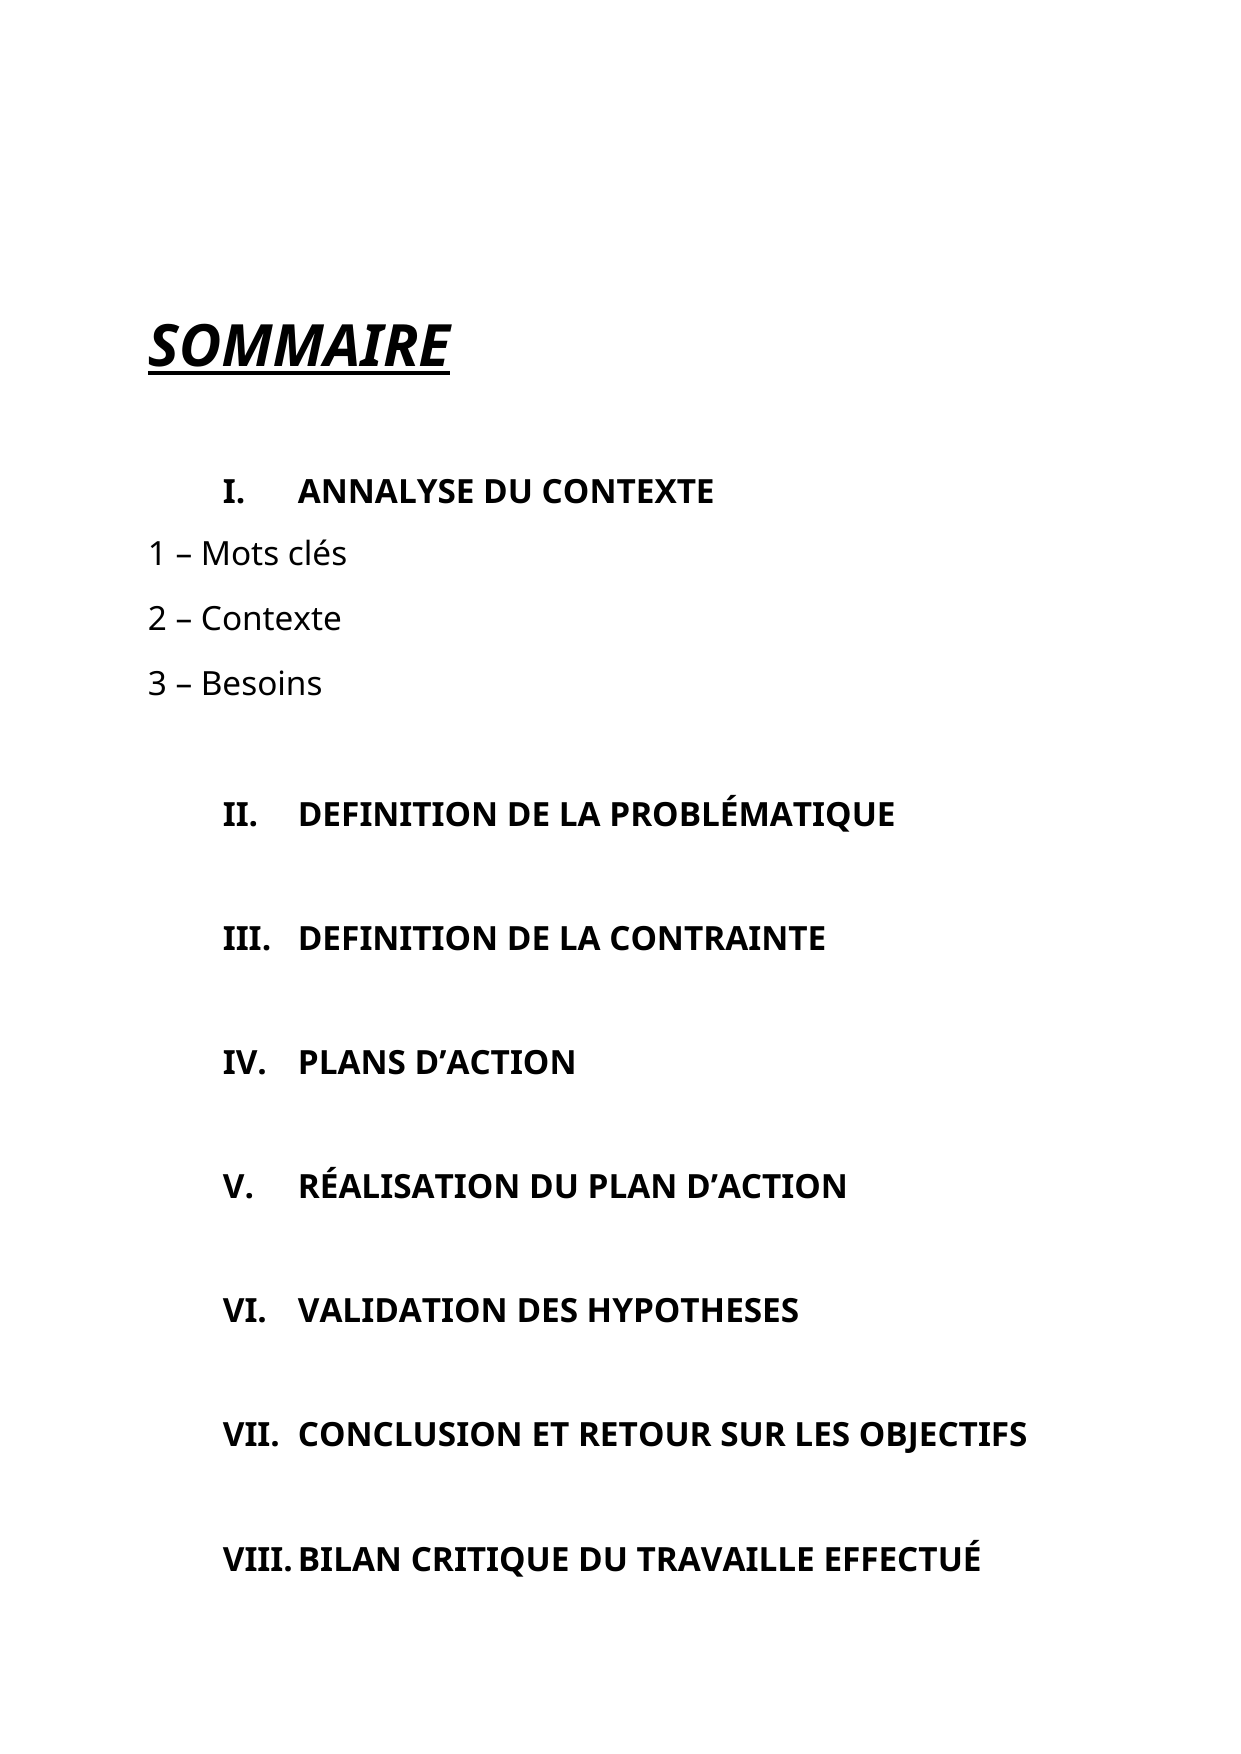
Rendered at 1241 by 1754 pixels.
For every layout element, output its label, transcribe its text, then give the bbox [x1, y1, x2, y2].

text 1 – Mots clés [148, 529, 1093, 575]
list DEFINITION DE LA PROBLÉMATIQUE [223, 790, 1093, 836]
list RÉALISATION DU PLAN D’ACTION [223, 1163, 1093, 1208]
list ANNALYSE DU CONTEXTE [223, 467, 1093, 513]
text 2 – Contexte [148, 595, 1093, 640]
list PLANS D’ACTION [223, 1039, 1093, 1084]
list VALIDATION DES HYPOTHESES [223, 1287, 1093, 1332]
text 3 – Besoins [148, 660, 1093, 705]
list BILAN CRITIQUE DU TRAVAILLE EFFECTUÉ [223, 1535, 1093, 1581]
list CONCLUSION ET RETOUR SUR LES OBJECTIFS [223, 1411, 1093, 1457]
list DEFINITION DE LA CONTRAINTE [223, 914, 1093, 960]
text SOMMAIRE [148, 304, 1093, 383]
